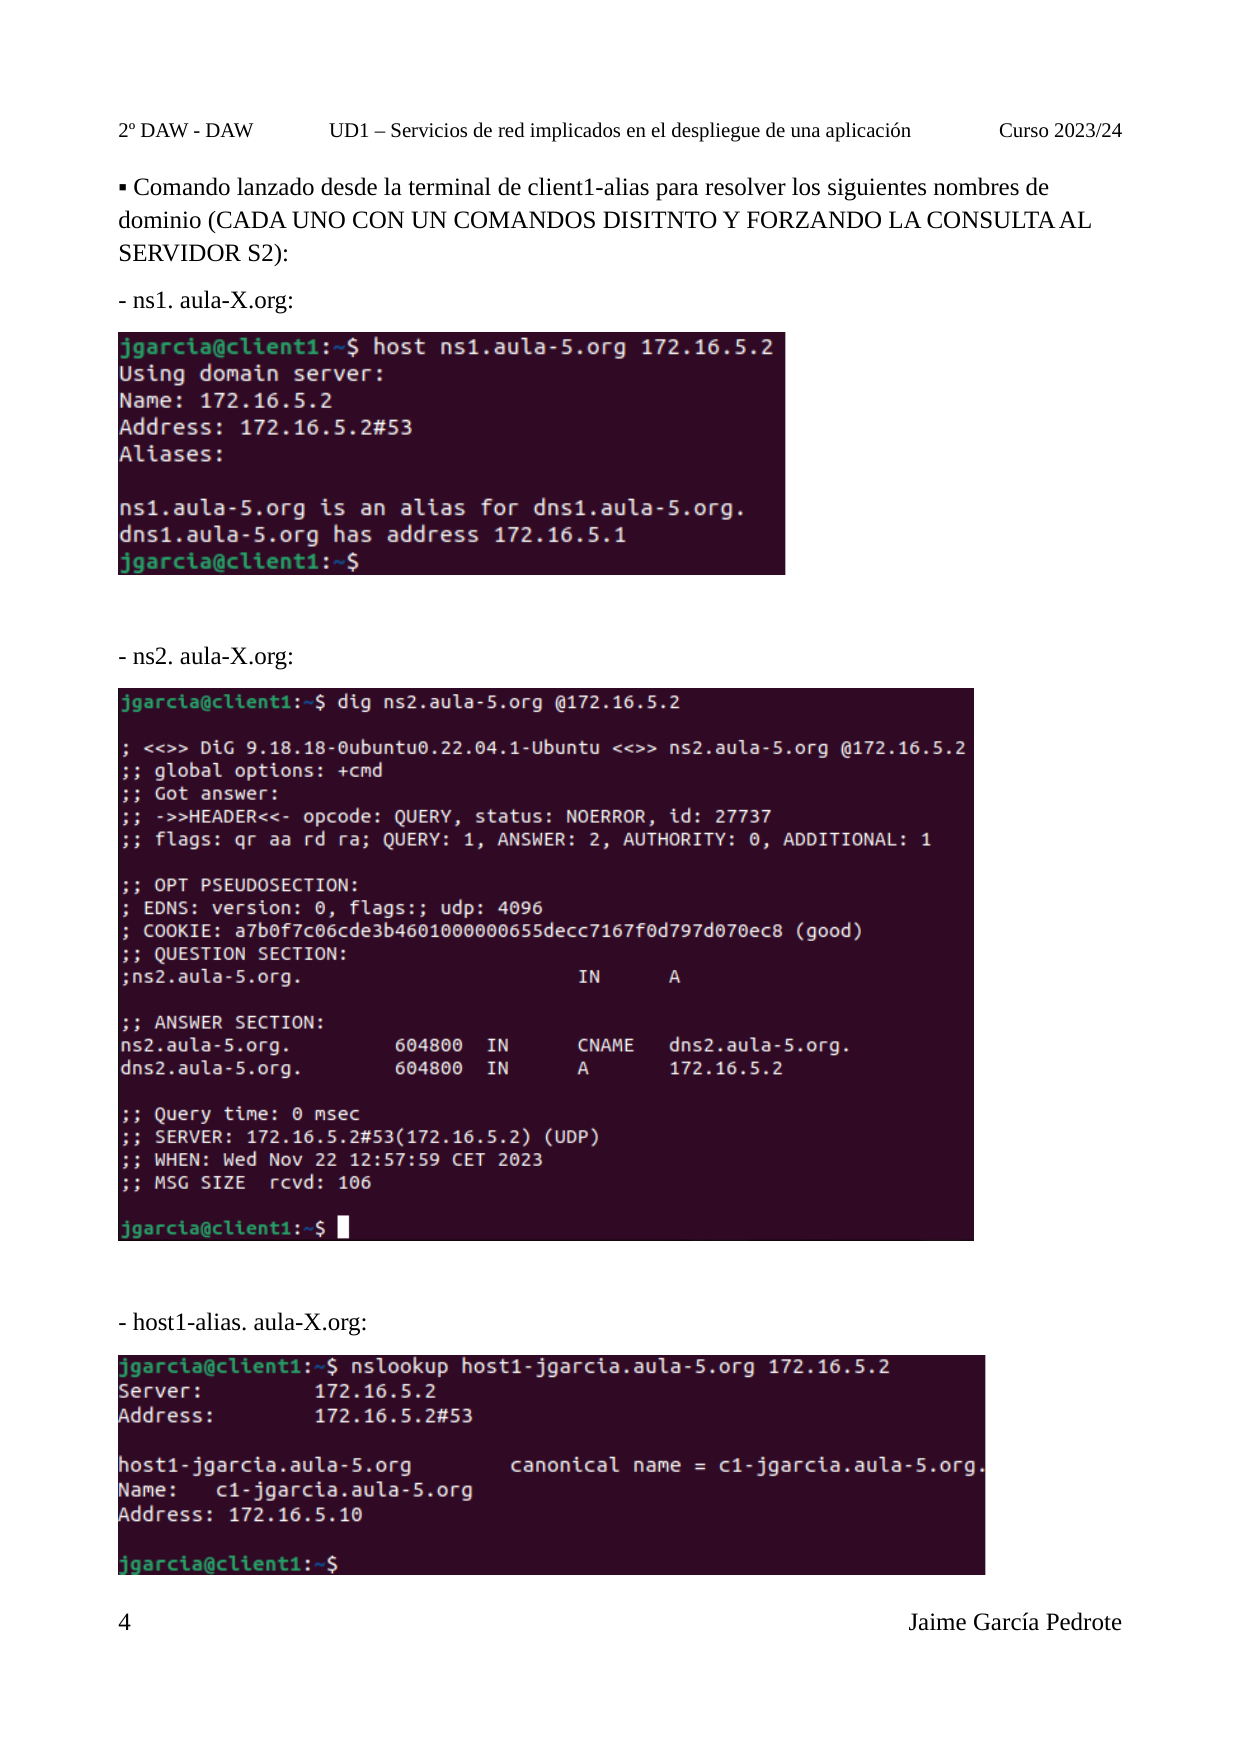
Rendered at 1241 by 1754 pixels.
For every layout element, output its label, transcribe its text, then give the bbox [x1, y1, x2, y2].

text - ns1. aula-X.org: [118, 285, 1122, 314]
text - host1-alias. aula-X.org: [118, 1307, 1122, 1336]
picture [118, 1355, 986, 1575]
text - ns2. aula-X.org: [118, 641, 1122, 670]
text ▪ Comando lanzado desde la terminal de client1-alias para resolver los siguientes nombres de dominio (CADA UNO CON UN COMANDOS DISITNTO Y FORZANDO LA CONSULTA AL SERVIDOR S2): [118, 172, 1122, 266]
picture [118, 332, 786, 575]
picture [118, 688, 974, 1241]
